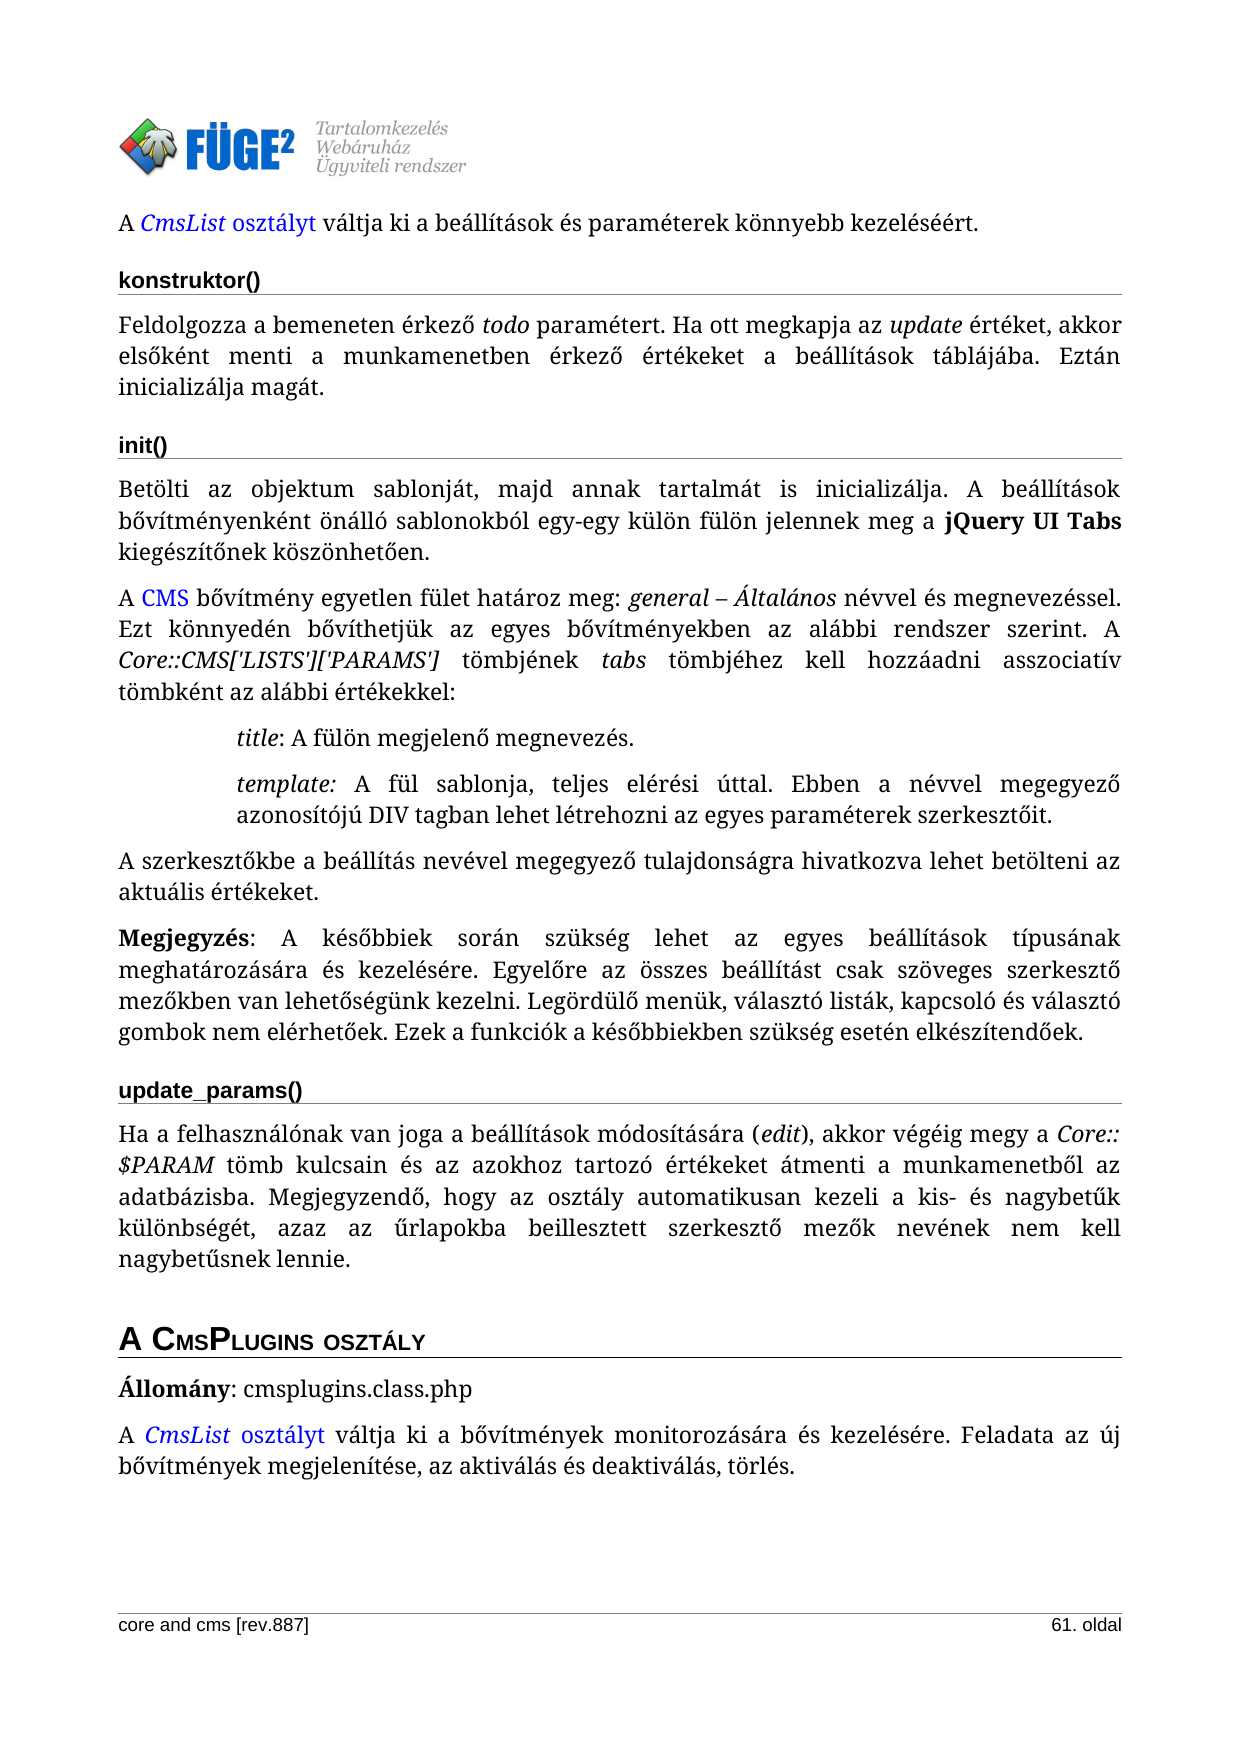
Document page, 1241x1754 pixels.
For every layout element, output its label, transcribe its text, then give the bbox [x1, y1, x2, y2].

text A CMS bővítmény egyetlen fület határoz meg: general – Általános névvel és megnevezéssel. Ezt könnyedén bővíthetjük az egyes bővítményekben az alábbi rendszer szerint. A Core::CMS['LISTS']['PARAMS'] tömbjének tabs tömbjéhez kell hozzáadni asszociatív tömbként az alábbi értékekkel: [118, 582, 1122, 707]
text Feldolgozza a bemeneten érkező todo paramétert. Ha ott megkapja az update értéket, akkor elsőként menti a munkamenetben érkező értékeket a beállítások táblájába. Eztán inicializálja magát. [118, 309, 1122, 402]
text Állomány: cmsplugins.class.php [118, 1373, 1122, 1404]
subtitle init() [118, 432, 1122, 458]
subtitle A CmsPlugins osztály [118, 1319, 1122, 1357]
subtitle update_params() [118, 1077, 1122, 1103]
picture [118, 118, 473, 177]
text A CmsList osztályt váltja ki a beállítások és paraméterek könnyebb kezeléséért. [118, 207, 1122, 238]
text title: A fülön megjelenő megnevezés. [236, 722, 1122, 753]
text A CmsList osztályt váltja ki a bővítmények monitorozására és kezelésére. Feladata az új bővítmények megjelenítése, az aktiválás és deaktiválás, törlés. [118, 1419, 1122, 1481]
text Betölti az objektum sablonját, majd annak tartalmát is inicializálja. A beállítások bővítményenként önálló sablonokból egy-egy külön fülön jelennek meg a jQuery UI Tabs kiegészítőnek köszönhetően. [118, 473, 1122, 567]
text Megjegyzés: A későbbiek során szükség lehet az egyes beállítások típusának meghatározására és kezelésére. Egyelőre az összes beállítást csak szöveges szerkesztő mezőkben van lehetőségünk kezelni. Legördülő menük, választó listák, kapcsoló és választó gombok nem elérhetőek. Ezek a funkciók a későbbiekben szükség esetén elkészítendőek. [118, 922, 1122, 1047]
text Ha a felhasználónak van joga a beállítások módosítására (edit), akkor végéig megy a Core::$PARAM tömb kulcsain és az azokhoz tartozó értékeket átmenti a munkamenetből az adatbázisba. Megjegyzendő, hogy az osztály automatikusan kezeli a kis- és nagybetűk különbségét, azaz az űrlapokba beillesztett szerkesztő mezők nevének nem kell nagybetűsnek lennie. [118, 1118, 1122, 1274]
text template: A fül sablonja, teljes elérési úttal. Ebben a névvel megegyező azonosítójú DIV tagban lehet létrehozni az egyes paraméterek szerkesztőit. [236, 768, 1122, 830]
text A szerkesztőkbe a beállítás nevével megegyező tulajdonságra hivatkozva lehet betölteni az aktuális értékeket. [118, 845, 1122, 907]
subtitle konstruktor() [118, 267, 1122, 294]
